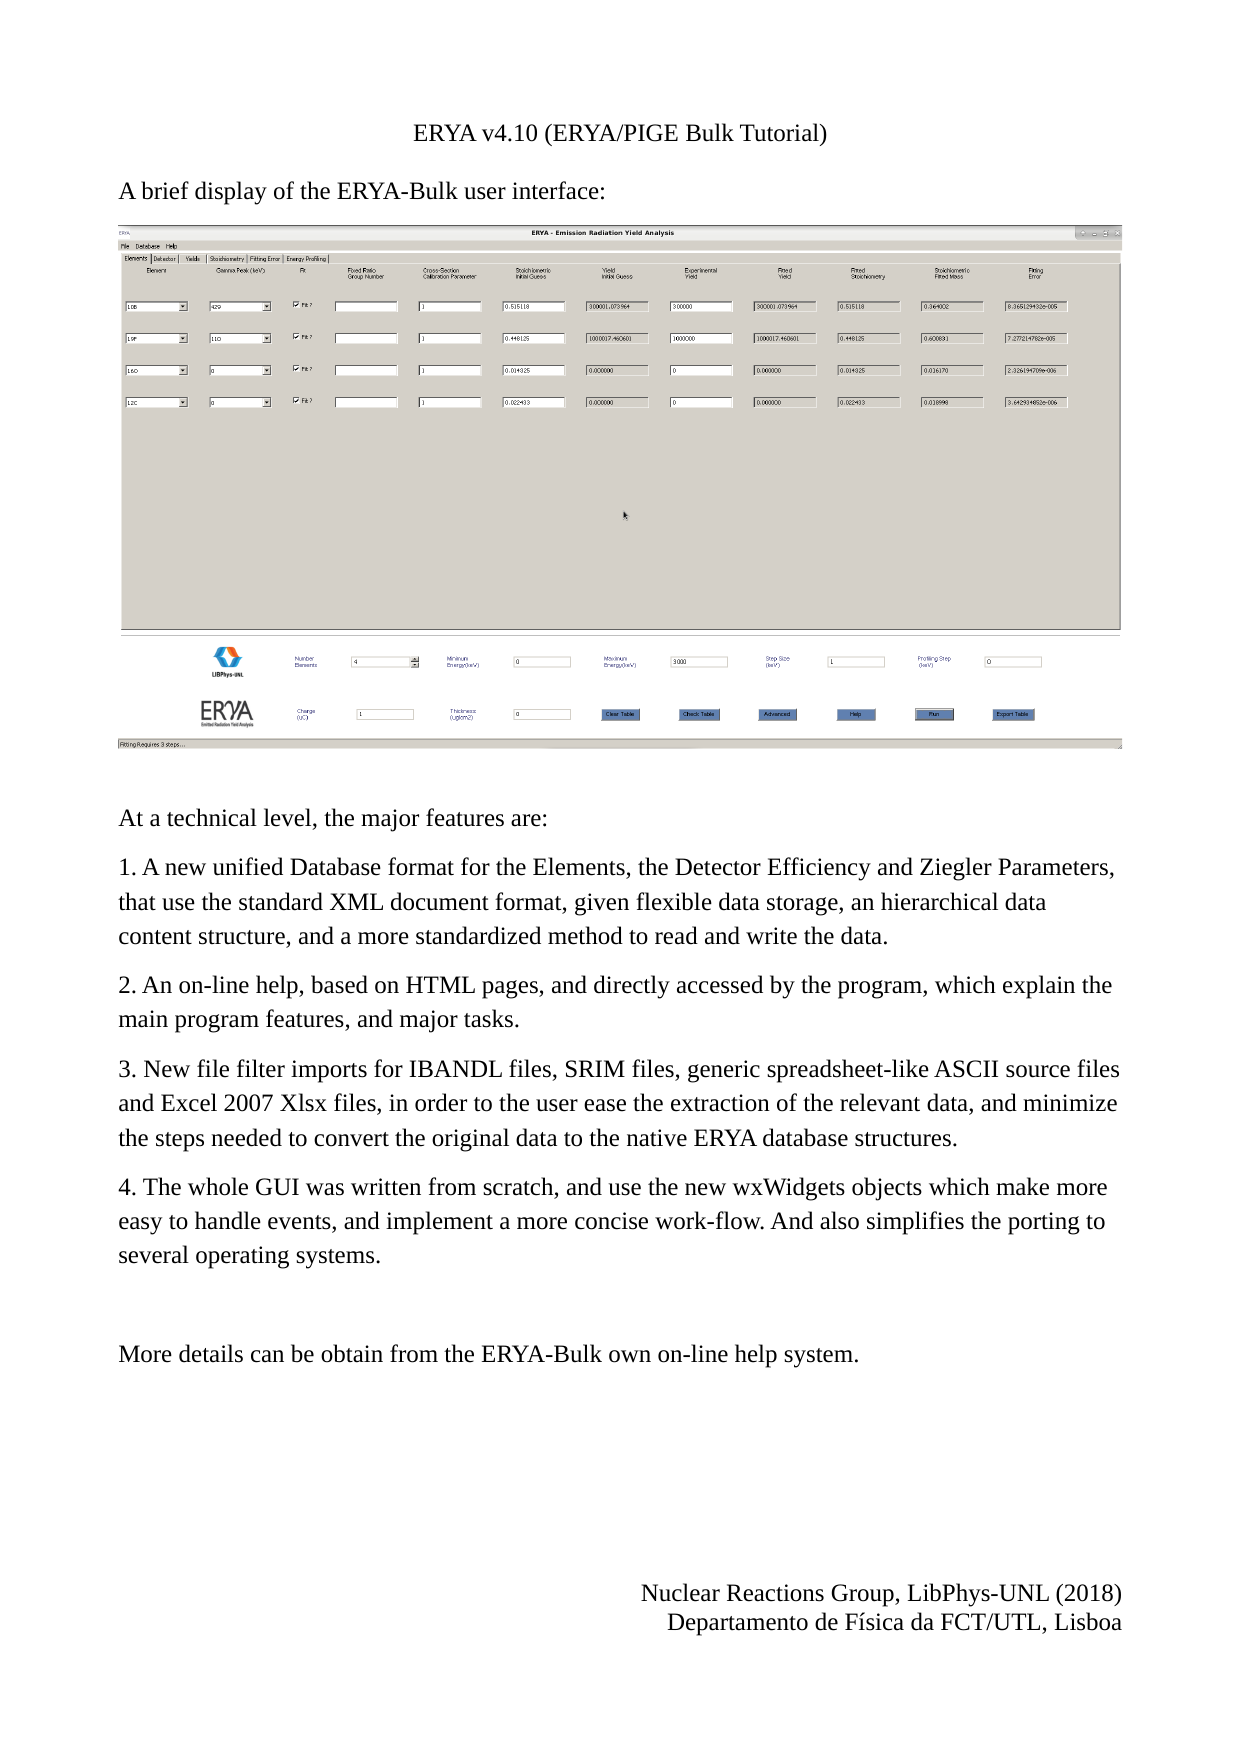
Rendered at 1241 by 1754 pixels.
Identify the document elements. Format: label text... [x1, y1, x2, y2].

text At a technical level, the major features are: [118, 803, 1122, 832]
text A brief display of the ERYA-Bulk user interface: [118, 176, 1122, 205]
text 4. The whole GUI was written from scratch, and use the new wxWidgets objects which make more easy to handle events, and implement a more concise work-flow. And also simplifies the porting to several operating systems. [118, 1172, 1122, 1269]
text 1. A new unified Database format for the Elements, the Detector Efficiency and Ziegler Parameters, that use the standard XML document format, given flexible data storage, an hierarchical data content structure, and a more standardized method to read and write the data. [118, 852, 1122, 950]
text 3. New file filter imports for IBANDL files, SRIM files, generic spreadsheet-like ASCII source files and Excel 2007 Xlsx files, in order to the user ease the extraction of the relevant data, and minimize the steps needed to convert the original data to the native ERYA database structures. [118, 1054, 1122, 1151]
picture [118, 225, 1123, 749]
text 2. An on-line help, based on HTML pages, and directly accessed by the program, which explain the main program features, and major tasks. [118, 970, 1122, 1033]
text More details can be obtain from the ERYA-Bulk own on-line help system. [118, 1339, 1122, 1367]
